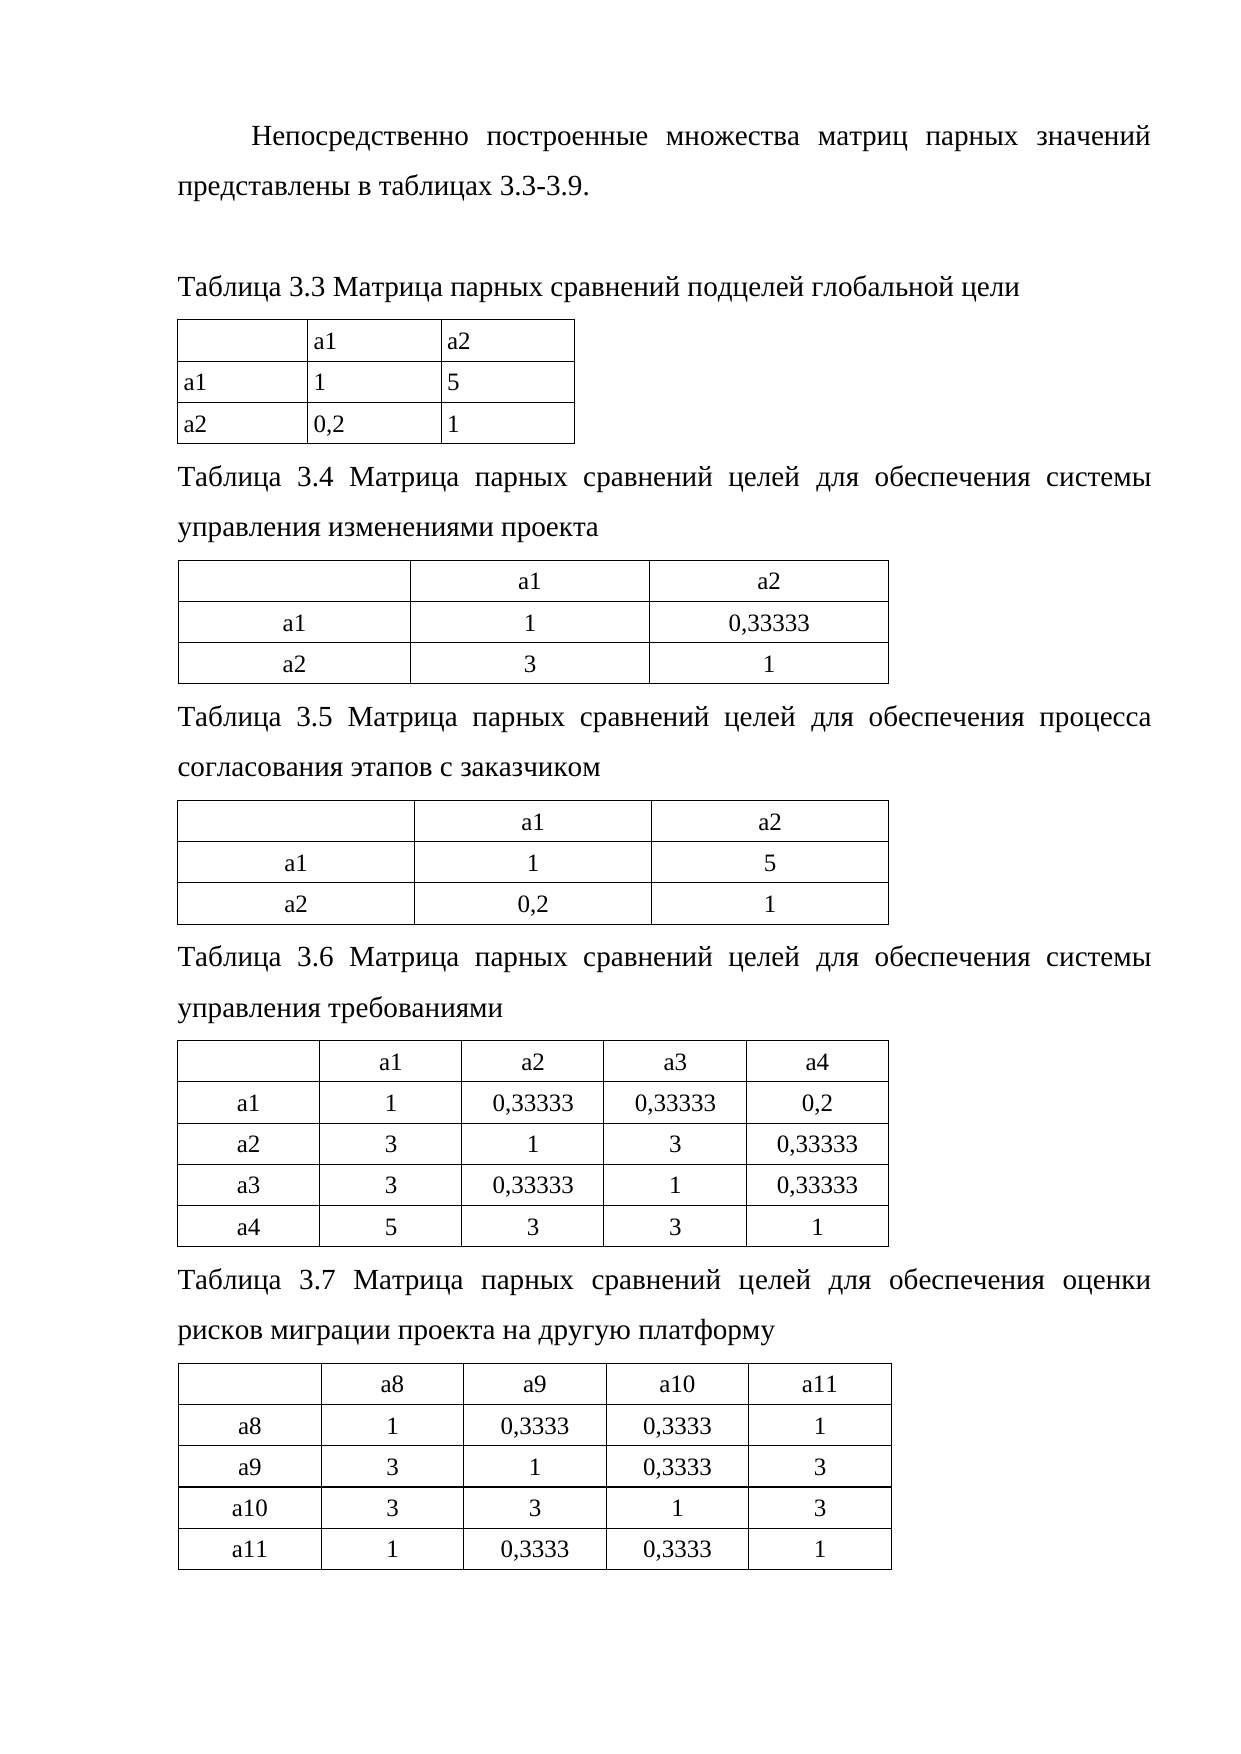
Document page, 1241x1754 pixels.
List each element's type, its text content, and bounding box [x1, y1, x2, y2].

table_cell 1 [747, 1206, 888, 1246]
table_header a9 [464, 1364, 606, 1404]
table_cell 5 [320, 1206, 461, 1246]
table_cell a2 [178, 1124, 319, 1164]
table_cell 0,2 [308, 403, 441, 443]
table_header [179, 1364, 321, 1404]
table_cell 1 [749, 1405, 891, 1445]
table_header a1 [411, 561, 649, 601]
table_header a2 [650, 561, 888, 601]
table_cell a1 [178, 362, 307, 402]
table_cell 1 [604, 1165, 746, 1205]
table_header a1 [308, 320, 441, 361]
table_cell 1 [652, 883, 888, 923]
table_cell 3 [411, 643, 649, 683]
table_cell a11 [179, 1529, 321, 1569]
table_cell a9 [179, 1446, 321, 1486]
table_header a11 [749, 1364, 891, 1404]
table_cell 3 [320, 1124, 461, 1164]
table_cell 0,3333 [607, 1446, 748, 1486]
text Таблица 3.7 Матрица парных сравнений целей для обеспечения оценки рисков миграции проекта на другую платформу [177, 1262, 1152, 1346]
table_header a2 [442, 320, 574, 361]
table_header a2 [462, 1041, 603, 1081]
table_cell 0,2 [747, 1082, 888, 1122]
table_header a10 [607, 1364, 748, 1404]
table_cell a2 [179, 643, 410, 683]
table_cell 3 [462, 1206, 603, 1246]
table_cell a1 [178, 1082, 319, 1122]
table_cell 1 [322, 1405, 463, 1445]
table_header a1 [320, 1041, 461, 1081]
text Таблица 3.4 Матрица парных сравнений целей для обеспечения системы управления изменениями проекта [177, 459, 1152, 543]
text Таблица 3.5 Матрица парных сравнений целей для обеспечения процесса согласования этапов с заказчиком [177, 699, 1152, 783]
table_cell 3 [464, 1488, 606, 1528]
table_cell a2 [178, 883, 414, 923]
table_cell 3 [604, 1206, 746, 1246]
table_cell 0,33333 [462, 1165, 603, 1205]
table_cell a3 [178, 1165, 319, 1205]
table_header [178, 1041, 319, 1081]
table_header [179, 561, 410, 601]
table_header [178, 801, 414, 841]
table_cell 1 [308, 362, 441, 402]
table_header [178, 320, 307, 361]
table_cell 0,3333 [607, 1529, 748, 1569]
text Таблица 3.6 Матрица парных сравнений целей для обеспечения системы управления требованиями [177, 939, 1152, 1023]
table_cell a1 [178, 842, 414, 882]
table_cell 0,2 [415, 883, 651, 923]
table_cell a10 [179, 1488, 321, 1528]
table_cell 0,33333 [747, 1165, 888, 1205]
table_cell 0,3333 [464, 1529, 606, 1569]
table_cell a4 [178, 1206, 319, 1246]
table_cell 1 [650, 643, 888, 683]
table_header a3 [604, 1041, 746, 1081]
table_cell 1 [442, 403, 574, 443]
table_cell 3 [322, 1446, 463, 1486]
table_cell 1 [607, 1488, 748, 1528]
table_header a8 [322, 1364, 463, 1404]
table_cell 3 [749, 1488, 891, 1528]
table_cell 1 [464, 1446, 606, 1486]
table_cell 1 [415, 842, 651, 882]
table_cell 0,33333 [650, 602, 888, 642]
table_cell 3 [322, 1488, 463, 1528]
table_cell 0,33333 [462, 1082, 603, 1122]
table_cell 0,3333 [464, 1405, 606, 1445]
table_cell 3 [320, 1165, 461, 1205]
table_cell 1 [411, 602, 649, 642]
table_cell 3 [604, 1124, 746, 1164]
table_cell 5 [652, 842, 888, 882]
text Непосредственно построенные множества матриц парных значений представлены в таблицах 3.3-3.9. [177, 118, 1152, 202]
table_cell 0,3333 [607, 1405, 748, 1445]
text Таблица 3.3 Матрица парных сравнений подцелей глобальной цели [177, 269, 1152, 303]
table_cell 0,33333 [604, 1082, 746, 1122]
table_cell 1 [320, 1082, 461, 1122]
table_cell 5 [442, 362, 574, 402]
table_header a4 [747, 1041, 888, 1081]
table_header a1 [415, 801, 651, 841]
table_cell a1 [179, 602, 410, 642]
table_cell 3 [749, 1446, 891, 1486]
table_cell a2 [178, 403, 307, 443]
table_cell 1 [749, 1529, 891, 1569]
table_header a2 [652, 801, 888, 841]
table_cell 1 [322, 1529, 463, 1569]
table_cell 1 [462, 1124, 603, 1164]
table_cell 0,33333 [747, 1124, 888, 1164]
table_cell a8 [179, 1405, 321, 1445]
